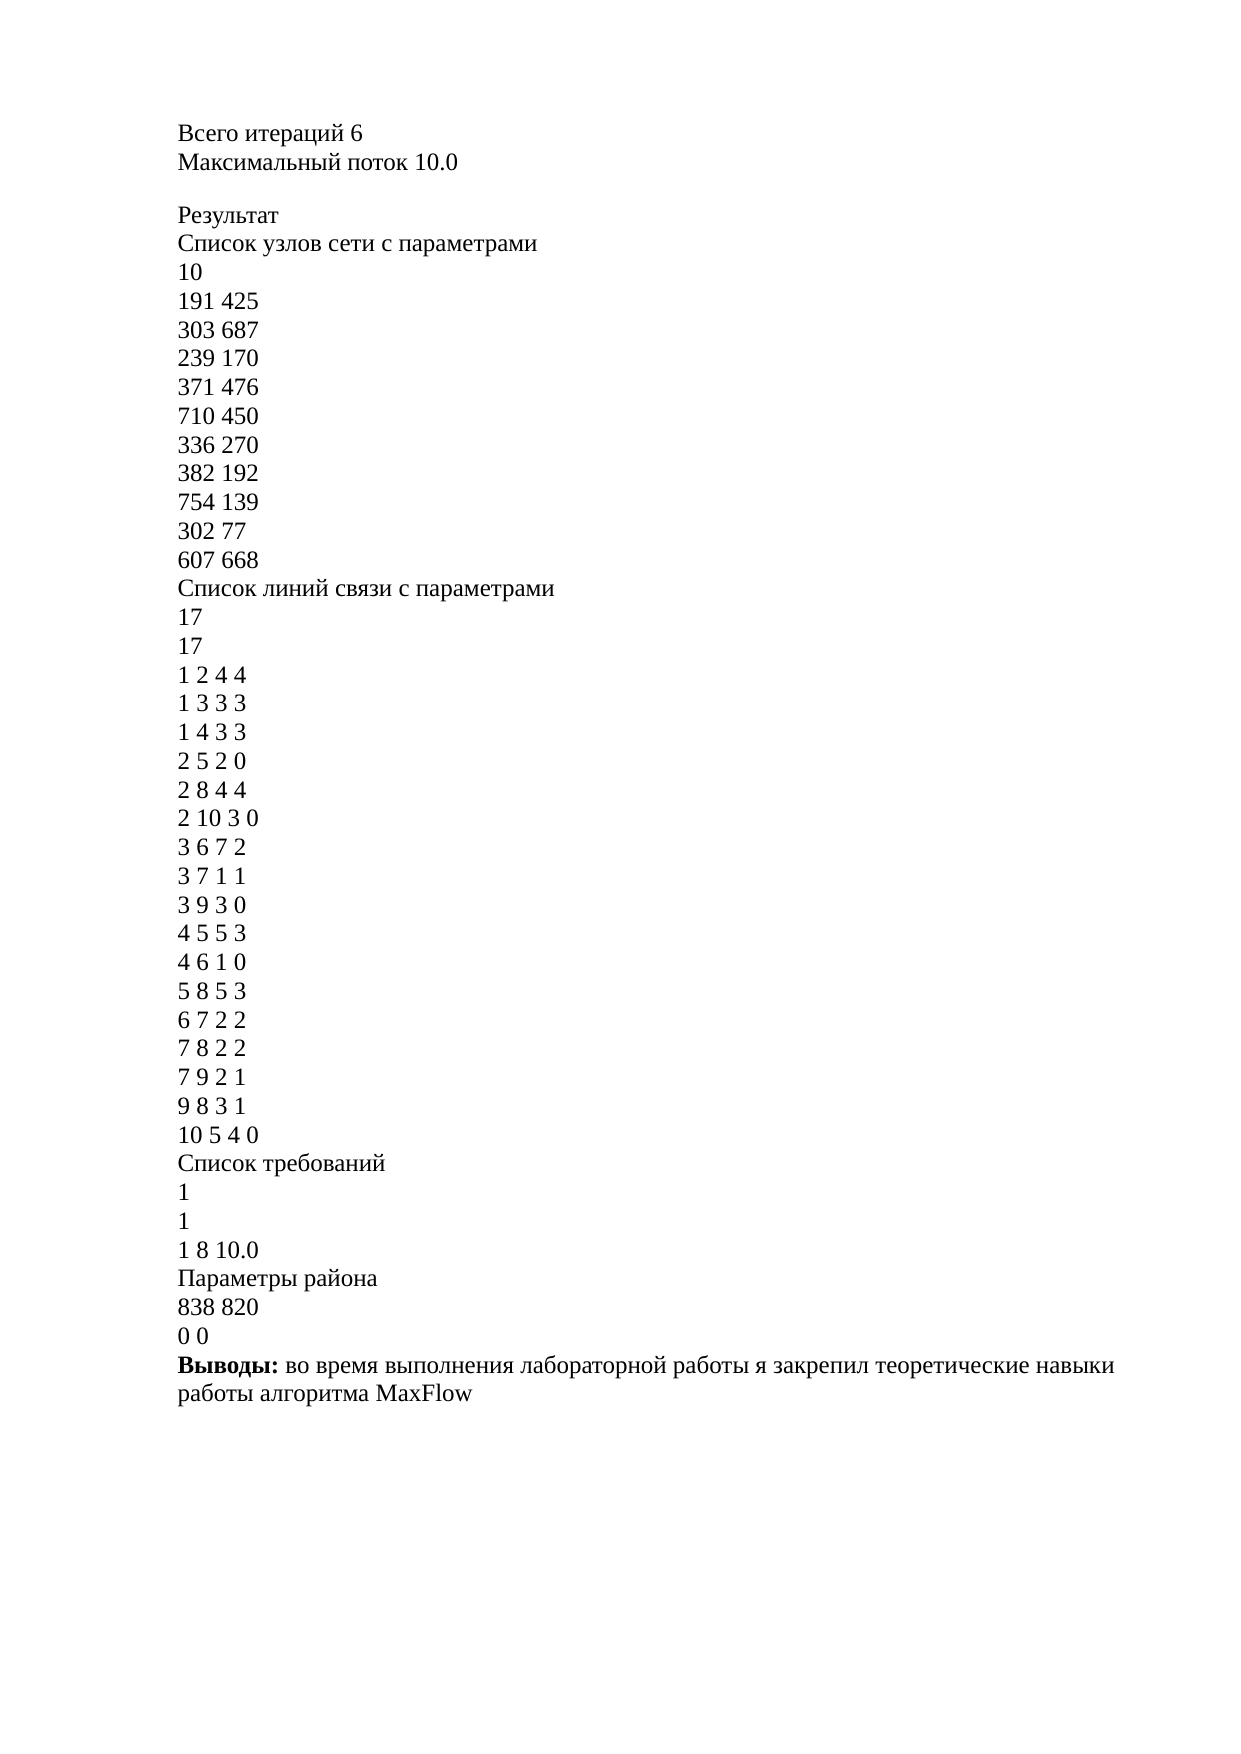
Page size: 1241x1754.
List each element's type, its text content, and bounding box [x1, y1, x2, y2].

text Всего итераций 6 Максимальный поток 10.0 [177, 118, 1152, 176]
text Результат [177, 200, 1152, 228]
text Выводы: во время выполнения лабораторной работы я закрепил теоретические навыки работы алгоритма MaxFlow [177, 1350, 1152, 1407]
text Список узлов сети с параметрами 10 191 425 303 687 239 170 371 476 710 450 336 270 382 192 754 139 302 77 607 668 Список линий связи с параметрами 17 17 1 2 4 4 1 3 3 3 1 4 3 3 2 5 2 0 2 8 4 4 2 10 3 0 3 6 7 2 3 7 1 1 3 9 3 0 4 5 5 3 4 6 1 0 5 8 5 3 6 7 2 2 7 8 2 2 7 9 2 1 9 8 3 1 10 5 4 0 Список требований 1 1 1 8 10.0 Параметры района 838 820 0 0 [177, 228, 1152, 1350]
